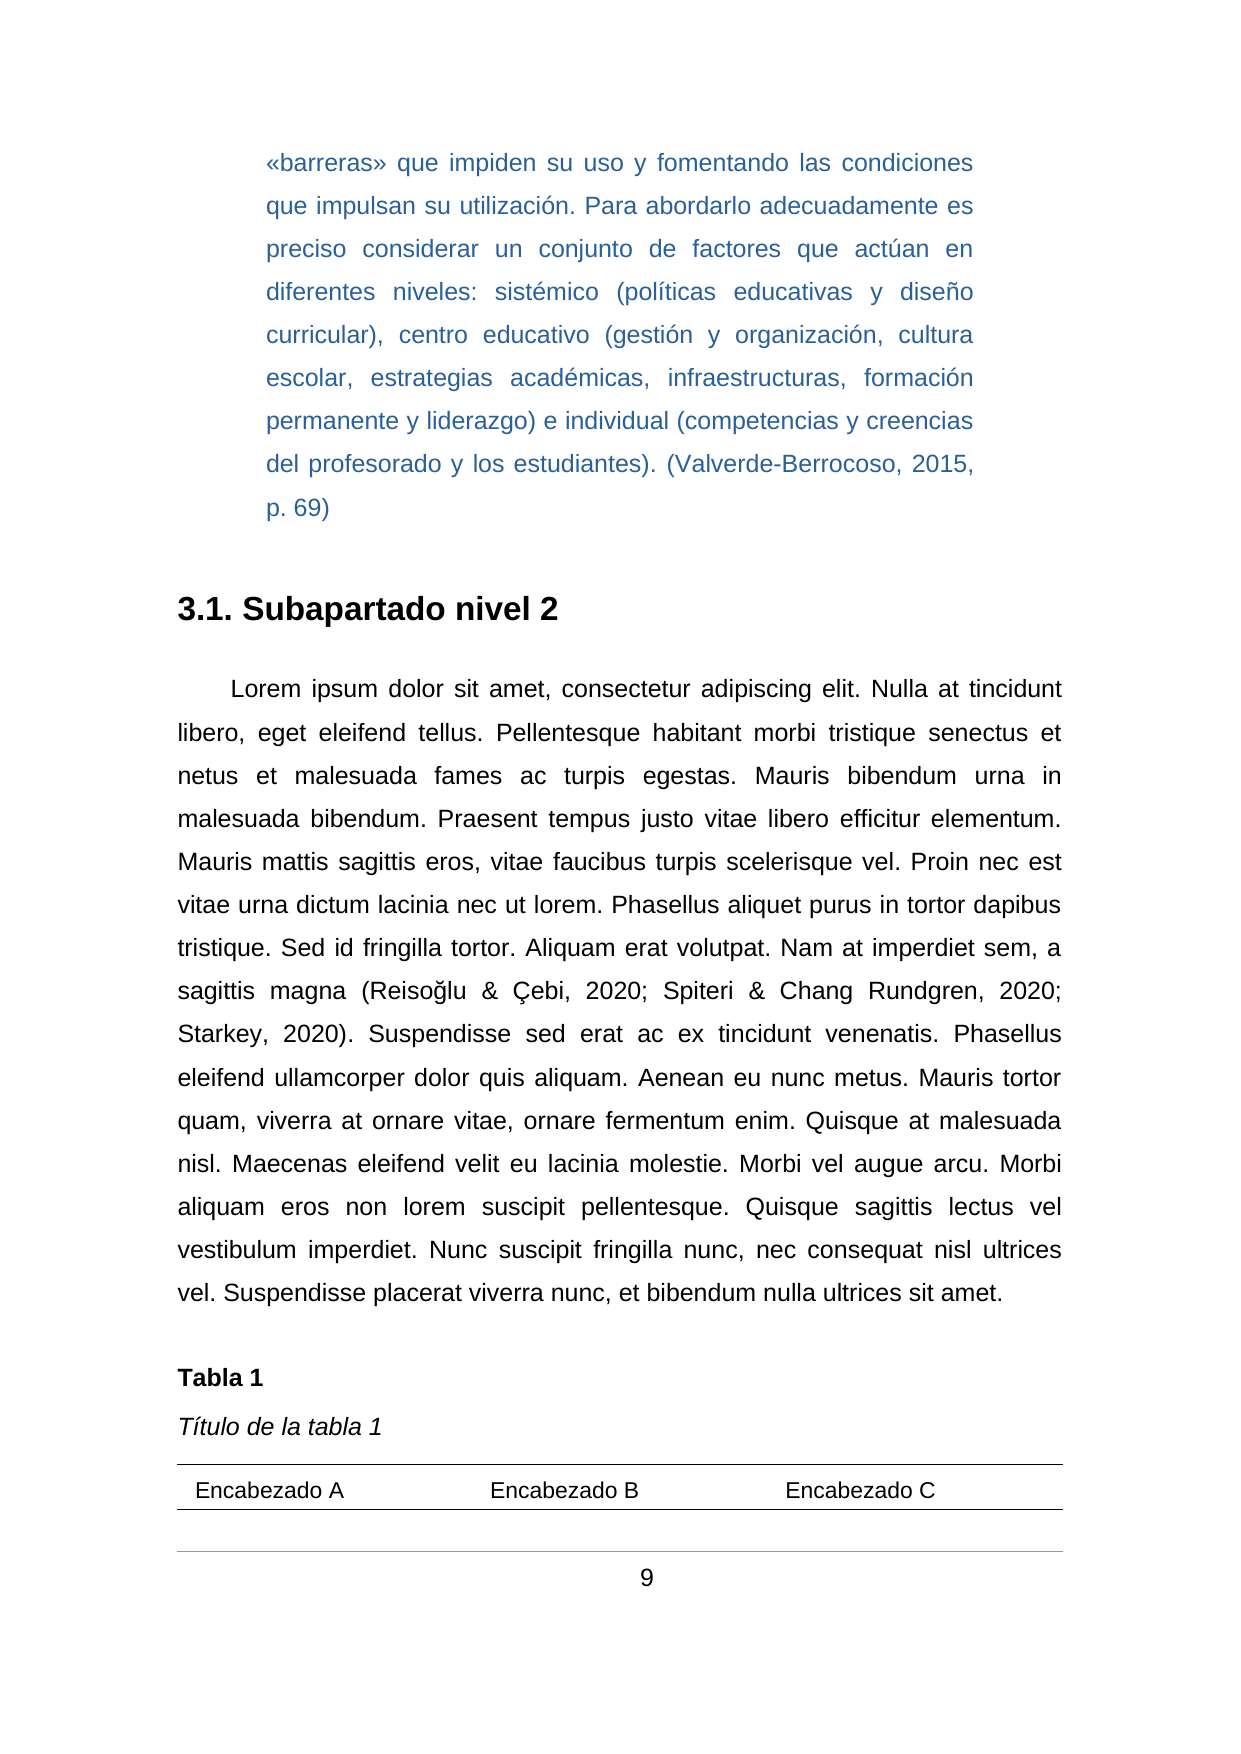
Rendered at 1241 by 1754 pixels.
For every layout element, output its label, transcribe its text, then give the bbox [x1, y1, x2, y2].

text «barreras» que impiden su uso y fomentando las condiciones que impulsan su utilización. Para abordarlo adecuadamente es preciso considerar un conjunto de factores que actúan en diferentes niveles: sistémico (políticas educativas y diseño curricular), centro educativo (gestión y organización, cultura escolar, estrategias académicas, infraestructuras, formación permanente y liderazgo) e individual (competencias y creencias del profesorado y los estudiantes). (Valverde-Berrocoso, 2015, p. 69) [266, 148, 974, 521]
subtitle Título de la tabla 1 [177, 1412, 1063, 1440]
table_header Encabezado A [177, 1465, 472, 1509]
text Tabla 1 [177, 1363, 1063, 1391]
table_header Encabezado C [768, 1465, 1063, 1509]
table_header Encabezado B [473, 1465, 768, 1509]
text Lorem ipsum dolor sit amet, consectetur adipiscing elit. Nulla at tincidunt libero, eget eleifend tellus. Pellentesque habitant morbi tristique senectus et netus et malesuada fames ac turpis egestas. Mauris bibendum urna in malesuada bibendum. Praesent tempus justo vitae libero efficitur elementum. Mauris mattis sagittis eros, vitae faucibus turpis scelerisque vel. Proin nec est vitae urna dictum lacinia nec ut lorem. Phasellus aliquet purus in tortor dapibus tristique. Sed id fringilla tortor. Aliquam erat volutpat. Nam at imperdiet sem, a sagittis magna (Reisoğlu & Çebi, 2020; Spiteri & Chang Rundgren, 2020; Starkey, 2020). Suspendisse sed erat ac ex tincidunt venenatis. Phasellus eleifend ullamcorper dolor quis aliquam. Aenean eu nunc metus. Mauris tortor quam, viverra at ornare vitae, ornare fermentum enim. Quisque at malesuada nisl. Maecenas eleifend velit eu lacinia molestie. Morbi vel augue arcu. Morbi aliquam eros non lorem suscipit pellentesque. Quisque sagittis lectus vel vestibulum imperdiet. Nunc suscipit fringilla nunc, nec consequat nisl ultrices vel. Suspendisse placerat viverra nunc, et bibendum nulla ultrices sit amet. [177, 674, 1063, 1307]
subtitle Subapartado nivel 2 [177, 589, 1063, 627]
